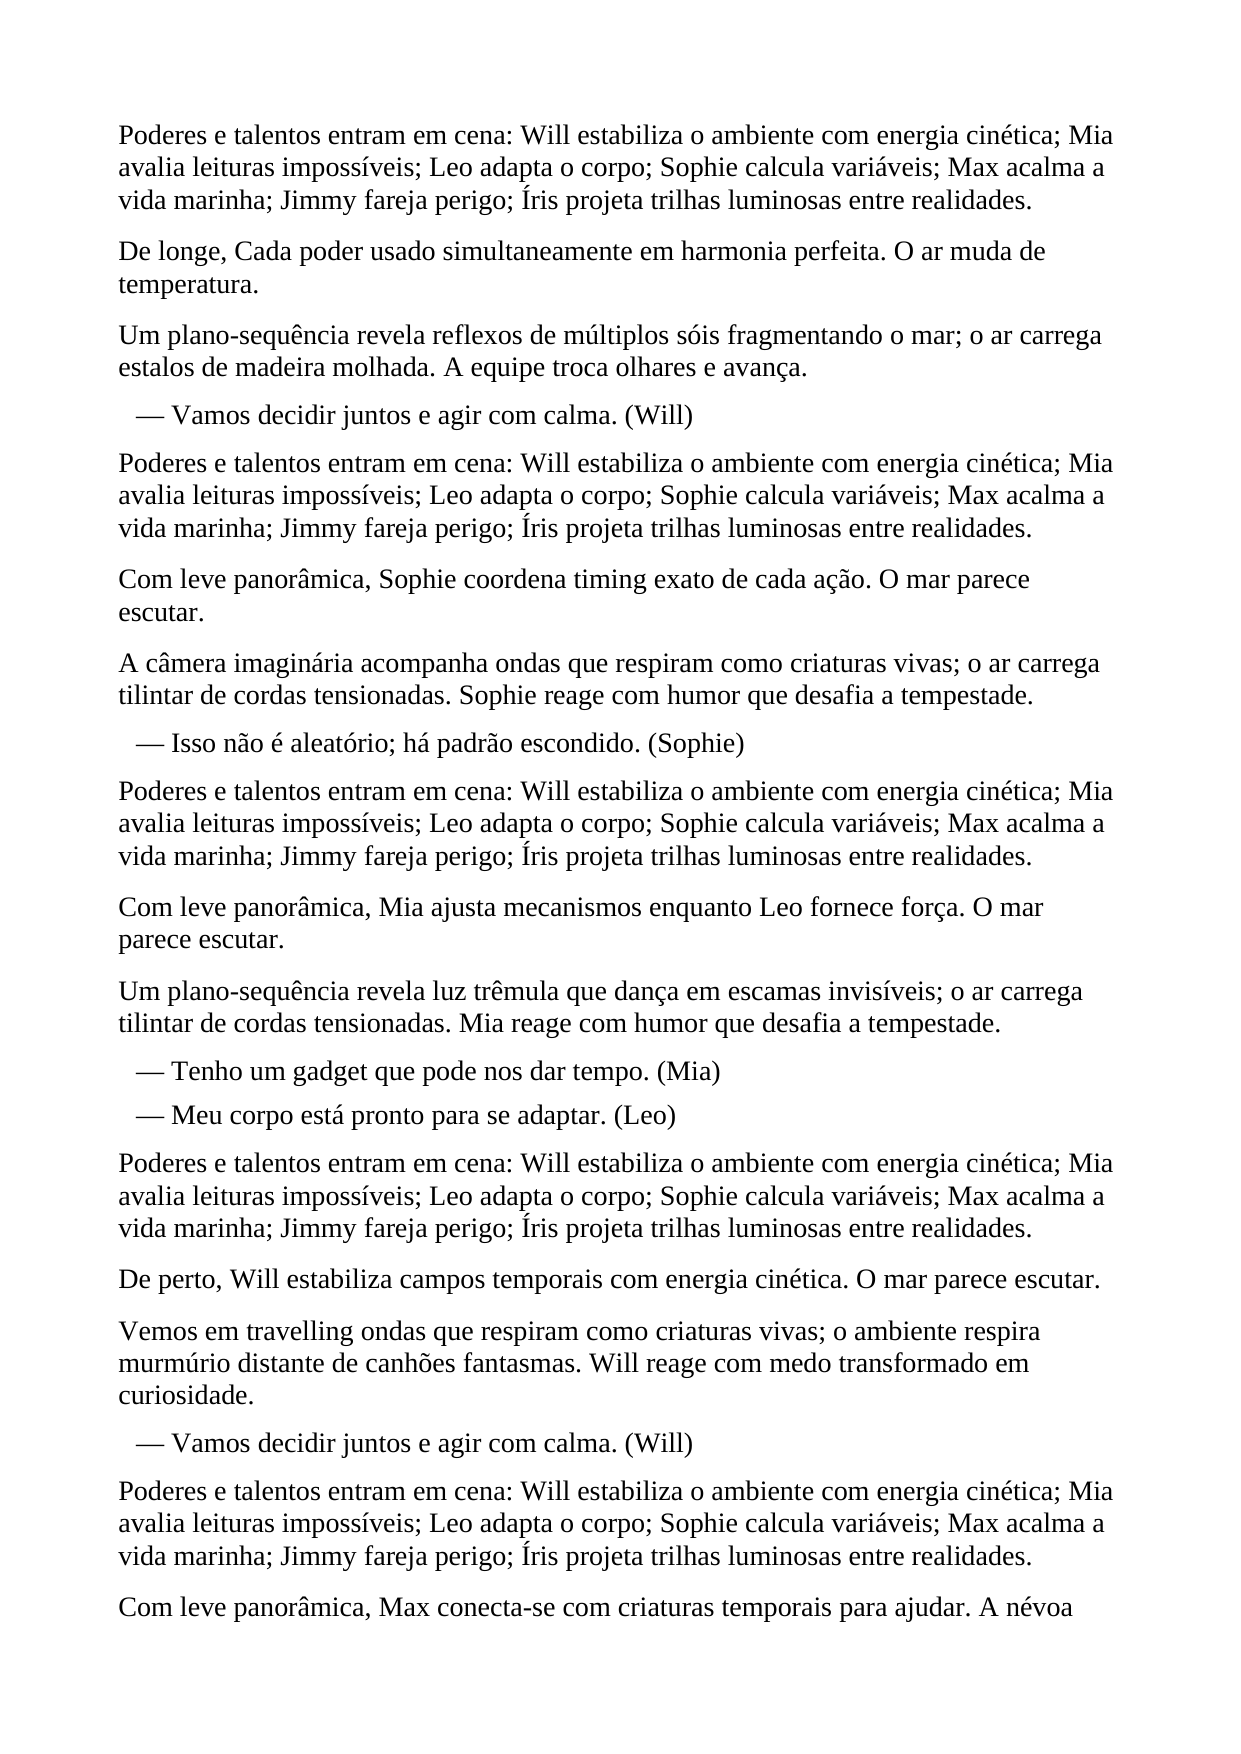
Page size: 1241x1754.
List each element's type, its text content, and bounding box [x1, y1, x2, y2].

text — Isso não é aleatório; há padrão escondido. (Sophie) [118, 726, 1122, 758]
text — Vamos decidir juntos e agir com calma. (Will) [118, 1426, 1122, 1459]
text De perto, Will estabiliza campos temporais com energia cinética. O mar parece escutar. [118, 1262, 1122, 1295]
text — Tenho um gadget que pode nos dar tempo. (Mia) [118, 1054, 1122, 1086]
text Poderes e talentos entram em cena: Will estabiliza o ambiente com energia cinética; Mia avalia leituras impossíveis; Leo adapta o corpo; Sophie calcula variáveis; Max acalma a vida marinha; Jimmy fareja perigo; Íris projeta trilhas luminosas entre realidades. [118, 1146, 1122, 1243]
text Um plano-sequência revela reflexos de múltiplos sóis fragmentando o mar; o ar carrega estalos de madeira molhada. A equipe troca olhares e avança. [118, 318, 1122, 383]
text Poderes e talentos entram em cena: Will estabiliza o ambiente com energia cinética; Mia avalia leituras impossíveis; Leo adapta o corpo; Sophie calcula variáveis; Max acalma a vida marinha; Jimmy fareja perigo; Íris projeta trilhas luminosas entre realidades. [118, 1474, 1122, 1571]
text Vemos em travelling ondas que respiram como criaturas vivas; o ambiente respira murmúrio distante de canhões fantasmas. Will reage com medo transformado em curiosidade. [118, 1314, 1122, 1411]
text A câmera imaginária acompanha ondas que respiram como criaturas vivas; o ar carrega tilintar de cordas tensionadas. Sophie reage com humor que desafia a tempestade. [118, 646, 1122, 711]
text — Vamos decidir juntos e agir com calma. (Will) [118, 398, 1122, 431]
text — Meu corpo está pronto para se adaptar. (Leo) [118, 1098, 1122, 1131]
text De longe, Cada poder usado simultaneamente em harmonia perfeita. O ar muda de temperatura. [118, 234, 1122, 299]
text Poderes e talentos entram em cena: Will estabiliza o ambiente com energia cinética; Mia avalia leituras impossíveis; Leo adapta o corpo; Sophie calcula variáveis; Max acalma a vida marinha; Jimmy fareja perigo; Íris projeta trilhas luminosas entre realidades. [118, 774, 1122, 871]
text Poderes e talentos entram em cena: Will estabiliza o ambiente com energia cinética; Mia avalia leituras impossíveis; Leo adapta o corpo; Sophie calcula variáveis; Max acalma a vida marinha; Jimmy fareja perigo; Íris projeta trilhas luminosas entre realidades. [118, 446, 1122, 543]
text Com leve panorâmica, Mia ajusta mecanismos enquanto Leo fornece força. O mar parece escutar. [118, 890, 1122, 955]
text Poderes e talentos entram em cena: Will estabiliza o ambiente com energia cinética; Mia avalia leituras impossíveis; Leo adapta o corpo; Sophie calcula variáveis; Max acalma a vida marinha; Jimmy fareja perigo; Íris projeta trilhas luminosas entre realidades. [118, 118, 1122, 215]
text Com leve panorâmica, Max conecta-se com criaturas temporais para ajudar. A névoa [118, 1590, 1122, 1623]
text Com leve panorâmica, Sophie coordena timing exato de cada ação. O mar parece escutar. [118, 562, 1122, 627]
text Um plano-sequência revela luz trêmula que dança em escamas invisíveis; o ar carrega tilintar de cordas tensionadas. Mia reage com humor que desafia a tempestade. [118, 974, 1122, 1039]
